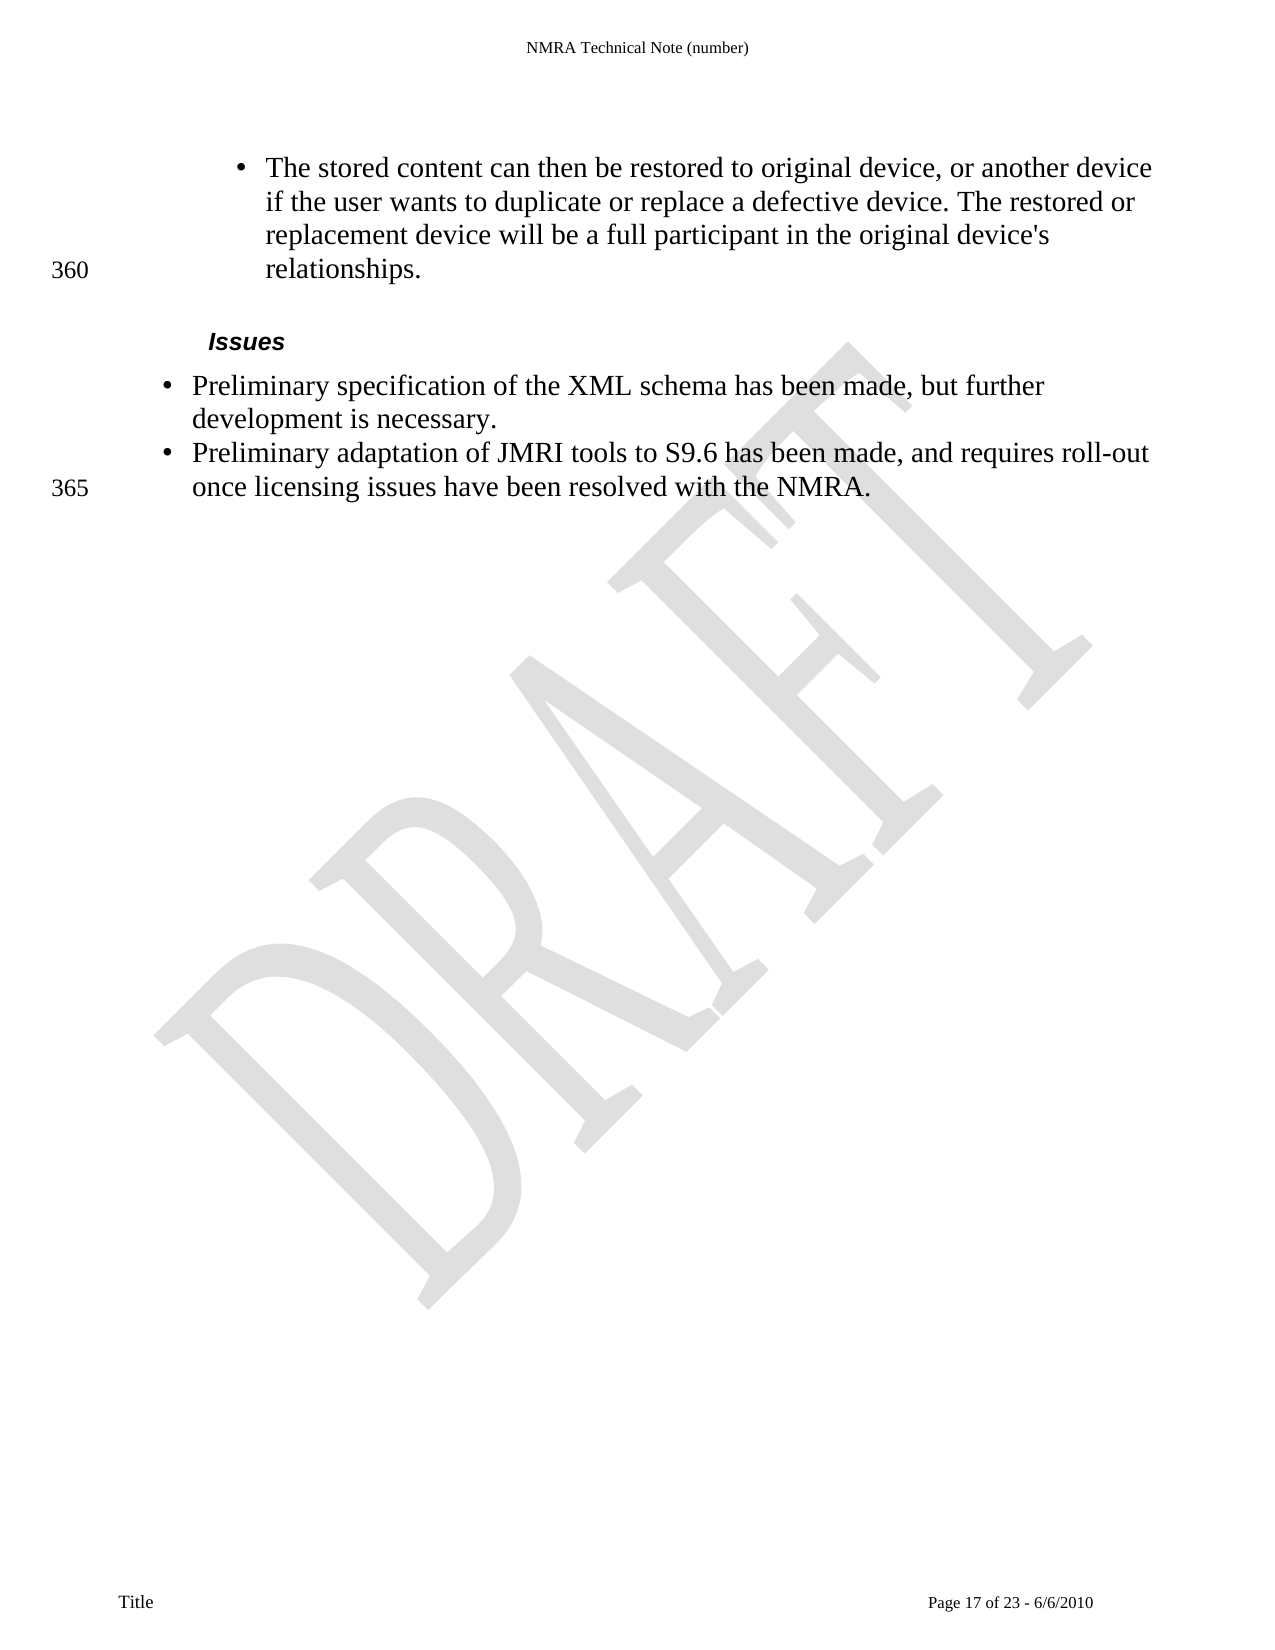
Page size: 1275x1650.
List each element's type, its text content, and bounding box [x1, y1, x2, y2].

list Preliminary adaptation of JMRI tools to S9.6 has been made, and requires roll-out once licensing issues have been resolved with the NMRA. [757, 435, 863, 502]
list Preliminary adaptation of JMRI tools to S9.6 has been made, and requires roll-out once licensing issues have been resolved with the NMRA. [162, 435, 760, 502]
list Preliminary specification of the XML schema has been made, but further development is necessary. [815, 368, 1157, 435]
list The stored content can then be restored to original device, or another device if the user wants to duplicate or replace a defective device. The restored or replacement device will be a full participant in the original device's relationships. [236, 150, 1157, 284]
list Preliminary adaptation of JMRI tools to S9.6 has been made, and requires roll-out once licensing issues have been resolved with the NMRA. [839, 435, 1157, 502]
list Preliminary specification of the XML schema has been made, but further development is necessary. [162, 368, 820, 435]
subtitle Issues [118, 327, 1157, 356]
